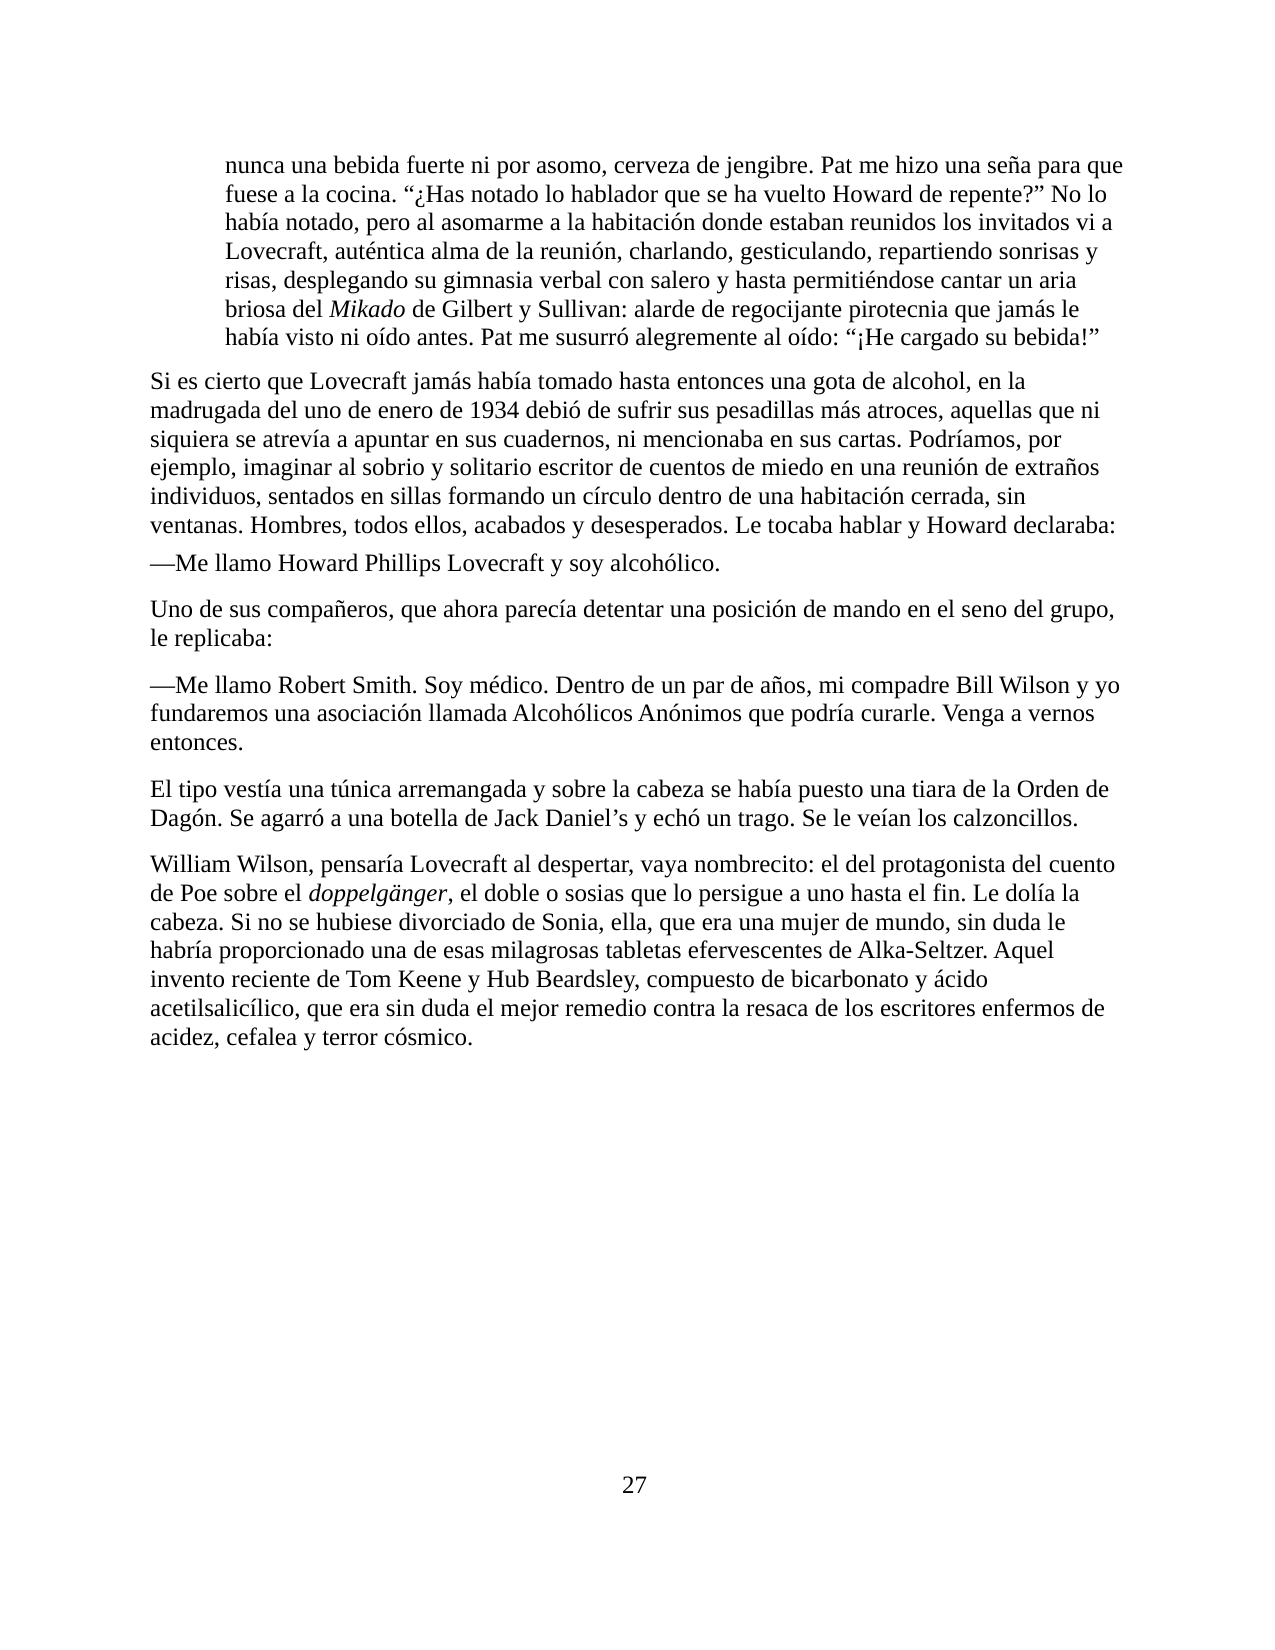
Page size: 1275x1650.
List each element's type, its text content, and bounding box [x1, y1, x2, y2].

text William Wilson, pensaría Lovecraft al despertar, vaya nombrecito: el del protagonista del cuento de Poe sobre el doppelgänger, el doble o sosias que lo persigue a uno hasta el fin. Le dolía la cabeza. Si no se hubiese divorciado de Sonia, ella, que era una mujer de mundo, sin duda le habría proporcionado una de esas milagrosas tabletas efervescentes de Alka-Seltzer. Aquel invento reciente de Tom Keene y Hub Beardsley, compuesto de bicarbonato y ácido acetilsalicílico, que era sin duda el mejor remedio contra la resaca de los escritores enfermos de acidez, cefalea y terror cósmico. [150, 849, 1125, 1051]
text nunca una bebida fuerte ni por asomo, cerveza de jengibre. Pat me hizo una seña para que fuese a la cocina. “¿Has notado lo hablador que se ha vuelto Howard de repente?” No lo había notado, pero al asomarme a la habitación donde estaban reunidos los invitados vi a Lovecraft, auténtica alma de la reunión, charlando, gesticulando, repartiendo sonrisas y risas, desplegando su gimnasia verbal con salero y hasta permitiéndose cantar un aria briosa del Mikado de Gilbert y Sullivan: alarde de regocijante pirotecnia que jamás le había visto ni oído antes. Pat me susurró alegremente al oído: “¡He cargado su bebida!” [225, 150, 1125, 351]
text —Me llamo Howard Phillips Lovecraft y soy alcohólico. [150, 548, 1125, 576]
text —Me llamo Robert Smith. Soy médico. Dentro de un par de años, mi compadre Bill Wilson y yo fundaremos una asociación llamada Alcohólicos Anónimos que podría curarle. Venga a vernos entonces. [150, 670, 1125, 756]
text El tipo vestía una túnica arremangada y sobre la cabeza se había puesto una tiara de la Orden de Dagón. Se agarró a una botella de Jack Daniel’s y echó un trago. Se le veían los calzoncillos. [150, 774, 1125, 831]
text Si es cierto que Lovecraft jamás había tomado hasta entonces una gota de alcohol, en la madrugada del uno de enero de 1934 debió de sufrir sus pesadillas más atroces, aquellas que ni siquiera se atrevía a apuntar en sus cuadernos, ni mencionaba en sus cartas. Podríamos, por ejemplo, imaginar al sobrio y solitario escritor de cuentos de miedo en una reunión de extraños individuos, sentados en sillas formando un círculo dentro de una habitación cerrada, sin ventanas. Hombres, todos ellos, acabados y desesperados. Le tocaba hablar y Howard declaraba: [150, 366, 1125, 539]
text Uno de sus compañeros, que ahora parecía detentar una posición de mando en el seno del grupo, le replicaba: [150, 594, 1125, 652]
